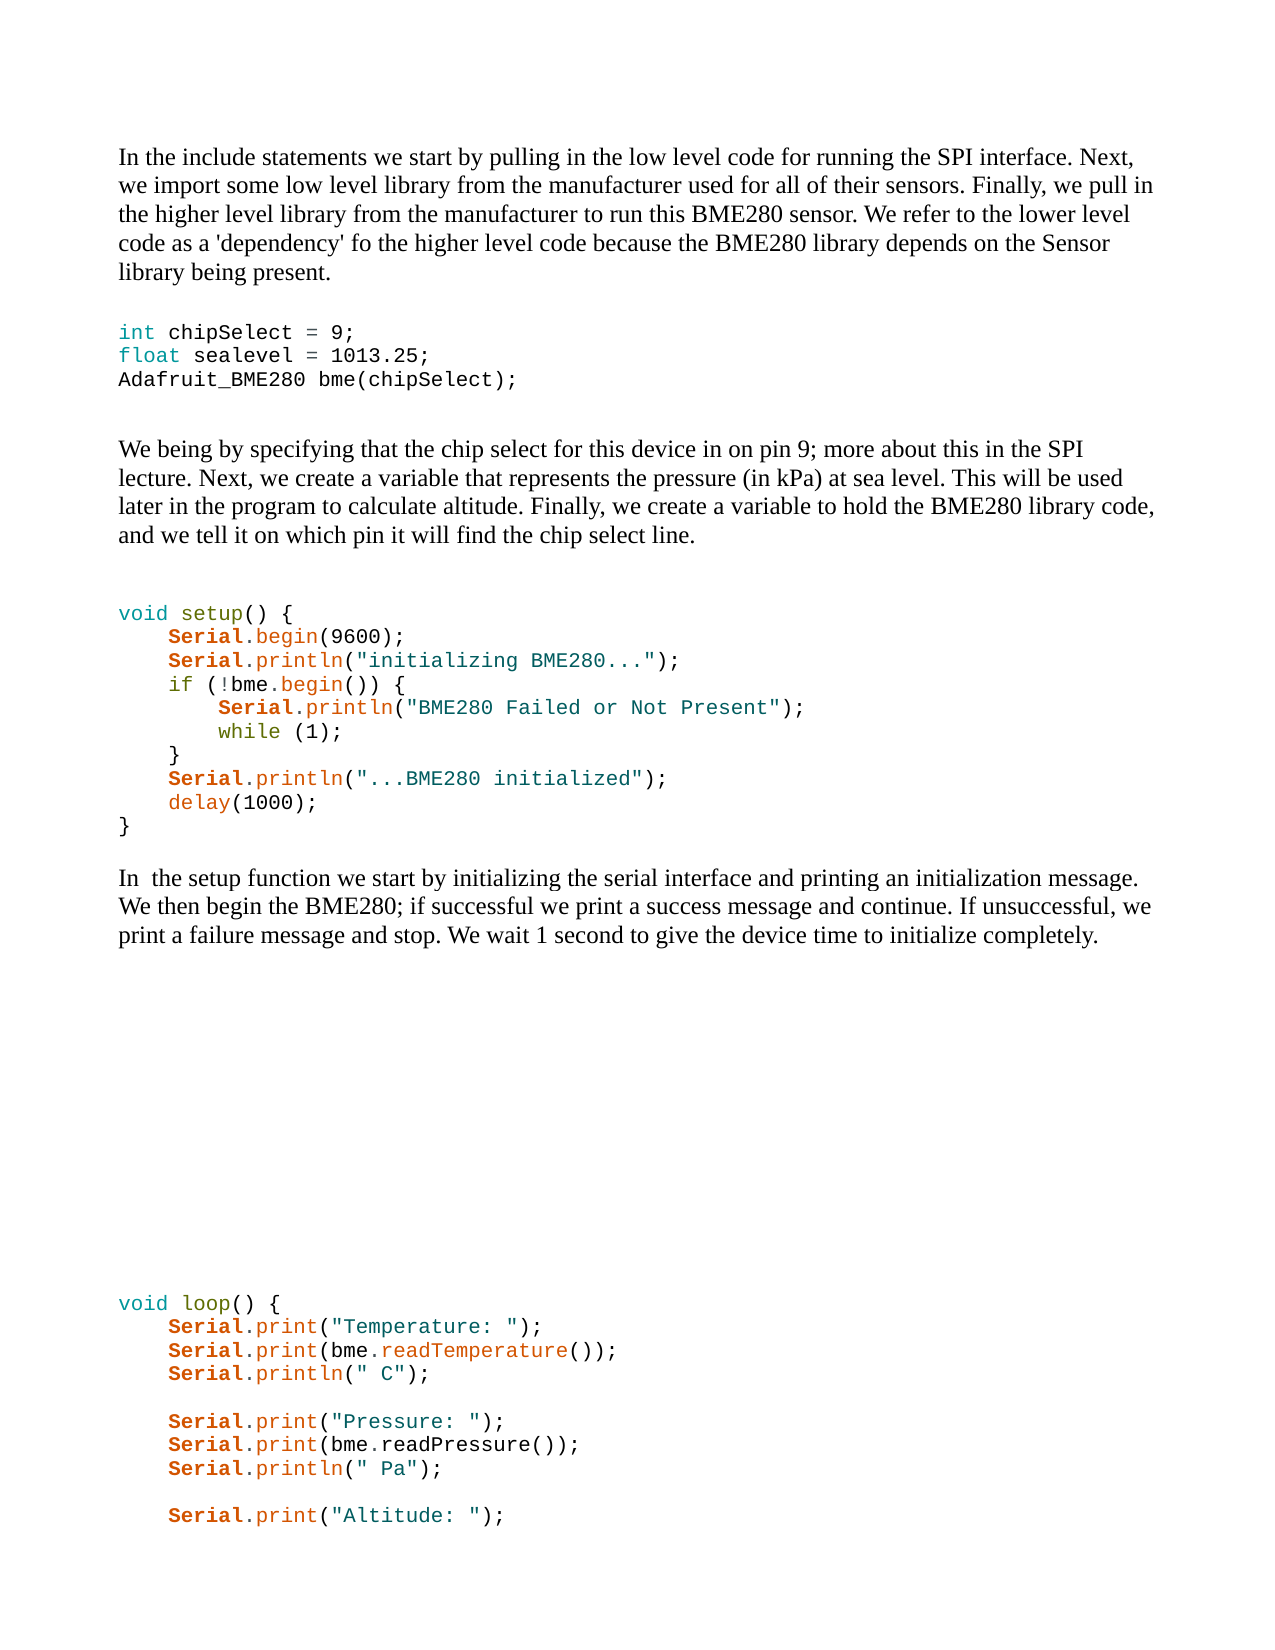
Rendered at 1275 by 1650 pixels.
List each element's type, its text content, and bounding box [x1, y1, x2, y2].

text Serial.println("...BME280 initialized"); [118, 768, 1157, 792]
text Serial.print("Altitude: "); [118, 1505, 1157, 1529]
text } [118, 815, 1157, 839]
text Serial.begin(9600); [118, 626, 1157, 650]
text Serial.print(bme.readPressure()); [118, 1434, 1157, 1458]
text void loop() { [118, 1292, 1157, 1316]
text Serial.println("initializing BME280..."); [118, 650, 1157, 673]
text } [118, 744, 1157, 768]
text Serial.println(" Pa"); [118, 1458, 1157, 1482]
text Serial.print(bme.readTemperature()); [118, 1340, 1157, 1363]
text Adafruit_BME280 bme(chipSelect); [118, 369, 1157, 393]
text Serial.println(" C"); [118, 1363, 1157, 1387]
text delay(1000); [118, 792, 1157, 815]
text while (1); [118, 721, 1157, 744]
text if (!bme.begin()) { [118, 673, 1157, 697]
text In the include statements we start by pulling in the low level code for running the SPI interface. Next, we import some low level library from the manufacturer used for all of their sensors. Finally, we pull in the higher level library from the manufacturer to run this BME280 sensor. We refer to the lower level code as a 'dependency' fo the higher level code because the BME280 library depends on the Sensor library being present. [118, 142, 1157, 286]
text In the setup function we start by initializing the serial interface and printing an initialization message. We then begin the BME280; if successful we print a success message and continue. If unsuccessful, we print a failure message and stop. We wait 1 second to give the device time to initialize completely. [118, 863, 1157, 949]
text float sealevel = 1013.25; [118, 345, 1157, 369]
text Serial.print("Temperature: "); [118, 1316, 1157, 1340]
text void setup() { [118, 603, 1157, 626]
text Serial.println("BME280 Failed or Not Present"); [118, 697, 1157, 721]
text Serial.print("Pressure: "); [118, 1411, 1157, 1434]
text We being by specifying that the chip select for this device in on pin 9; more about this in the SPI lecture. Next, we create a variable that represents the pressure (in kPa) at sea level. This will be used later in the program to calculate altitude. Finally, we create a variable to hold the BME280 library code, and we tell it on which pin it will find the chip select line. [118, 434, 1157, 549]
text int chipSelect = 9; [118, 322, 1157, 345]
